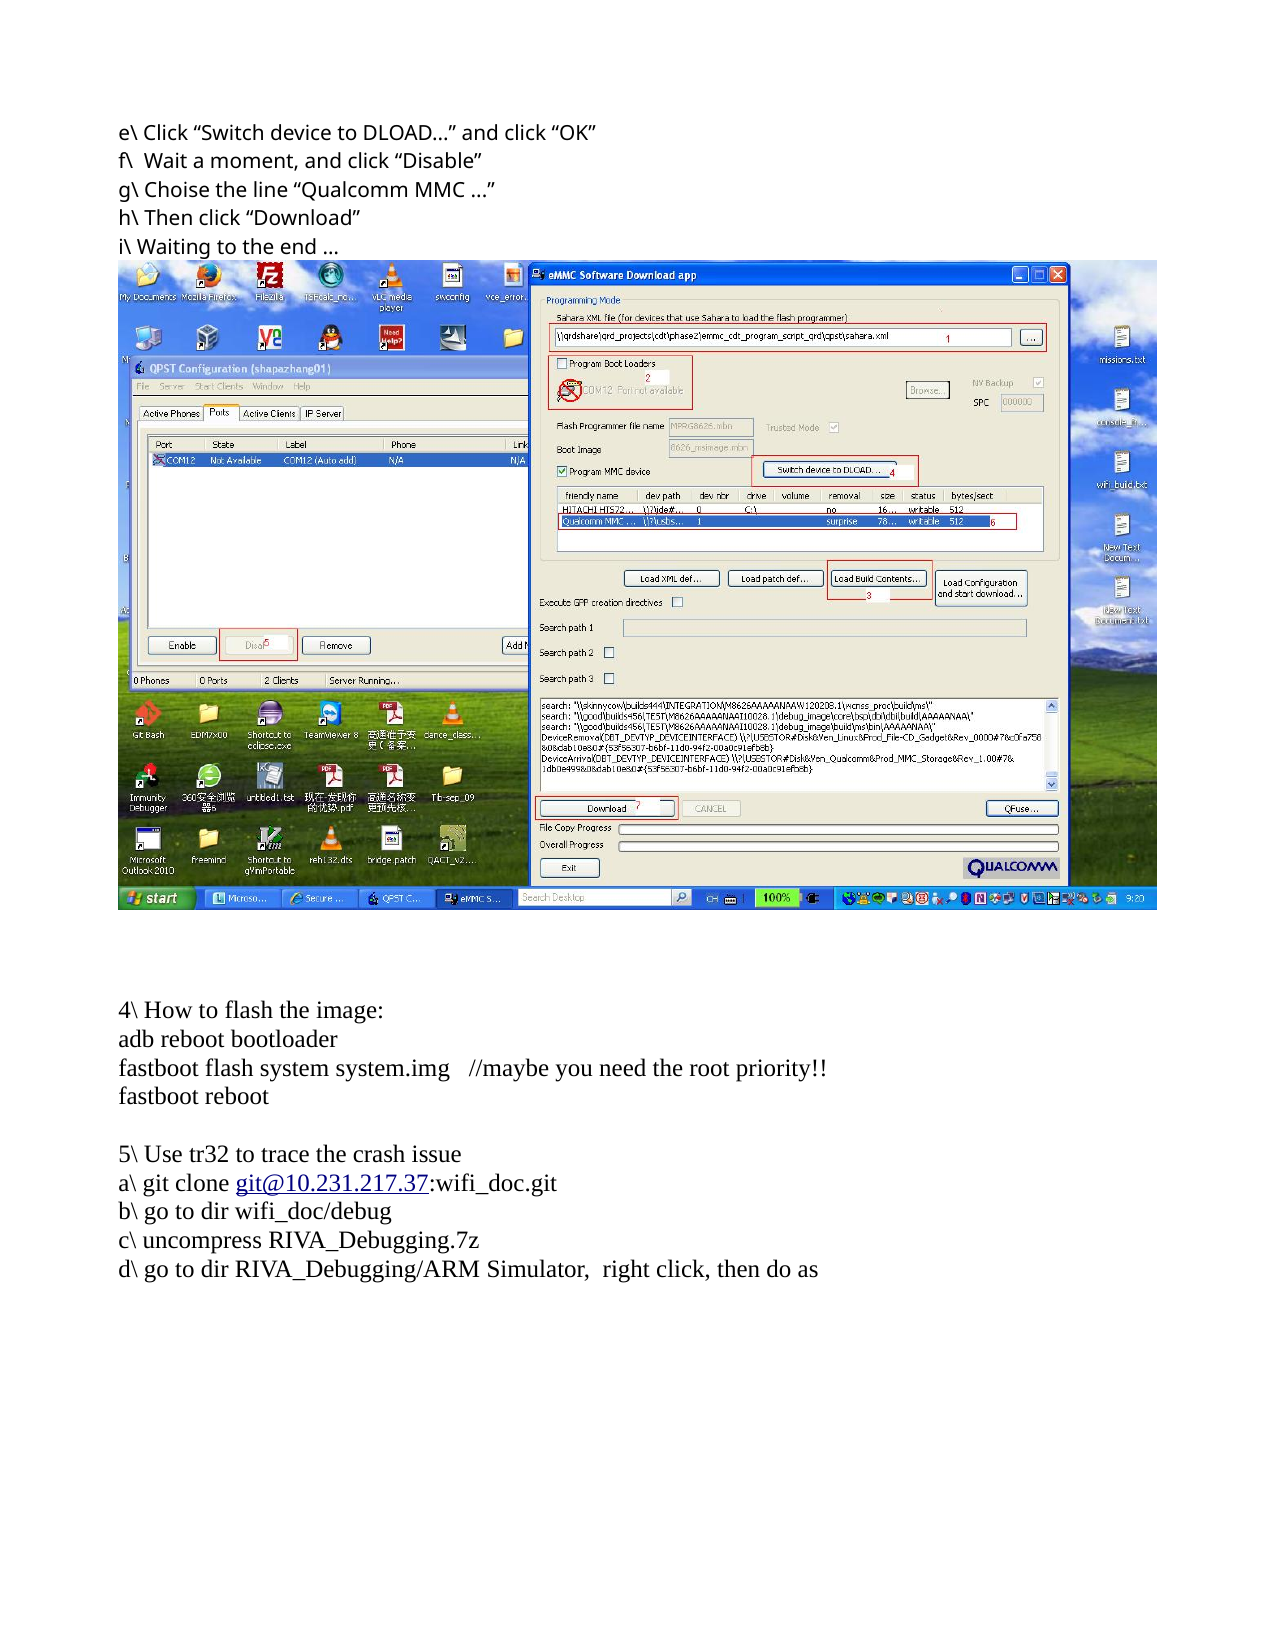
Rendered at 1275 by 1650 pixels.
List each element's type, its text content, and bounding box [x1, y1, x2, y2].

text 5\ Use tr32 to trace the crash issue [118, 1139, 1157, 1168]
text b\ go to dir wifi_doc/debug [118, 1196, 1157, 1225]
text f\ Wait a moment, and click “Disable” [118, 147, 1157, 175]
text g\ Choise the line “Qualcomm MMC ...” [118, 175, 1157, 203]
text a\ git clone git@10.231.217.37:wifi_doc.git [118, 1168, 1157, 1196]
text d\ go to dir RIVA_Debugging/ARM Simulator, right click, then do as [118, 1254, 1157, 1283]
text fastboot reboot [118, 1081, 1157, 1110]
text h\ Then click “Download” [118, 203, 1157, 232]
picture [118, 260, 1157, 910]
text e\ Click “Switch device to DLOAD...” and click “OK” [118, 118, 1157, 147]
text adb reboot bootloader [118, 1024, 1157, 1053]
text i\ Waiting to the end … [118, 232, 1157, 260]
text 4\ How to flash the image: [118, 995, 1157, 1024]
text c\ uncompress RIVA_Debugging.7z [118, 1225, 1157, 1254]
text fastboot flash system system.img //maybe you need the root priority!! [118, 1053, 1157, 1081]
